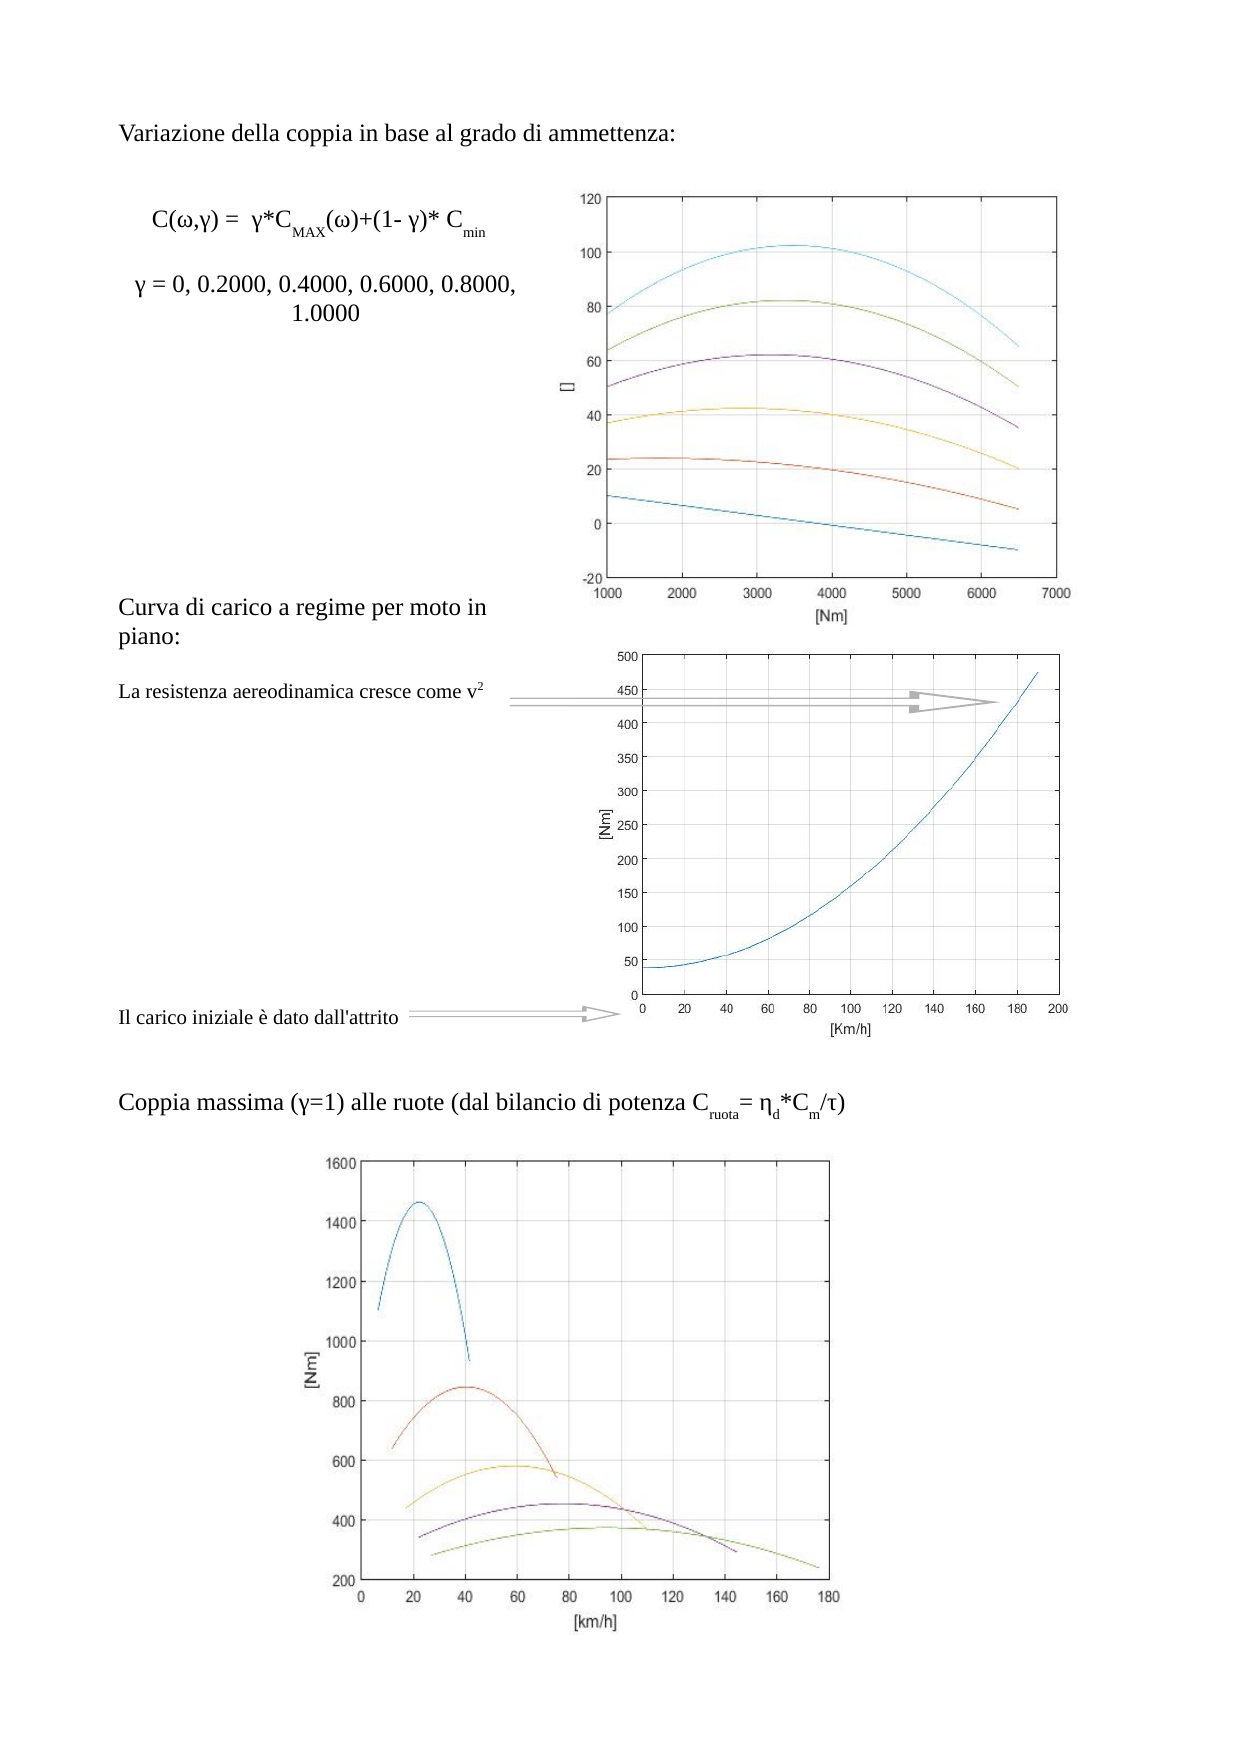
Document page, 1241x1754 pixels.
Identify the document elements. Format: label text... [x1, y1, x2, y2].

text Curva di carico a regime per moto in piano: [118, 592, 573, 679]
text Il carico iniziale è dato dall'attrito [118, 1005, 573, 1029]
picture [573, 695, 978, 710]
text [1109, 592, 1122, 679]
text C(ω,γ) = γ*CMAX(ω)+(1- γ)* Cmin [118, 204, 532, 240]
text La resistenza aereodinamica cresce come v2 [118, 679, 573, 703]
text γ = 0, 0.2000, 0.4000, 0.6000, 0.8000, 1.0000 [118, 269, 532, 327]
text Coppia massima (γ=1) alle ruote (dal bilancio di potenza Cruota= ηd*Cm/τ) [118, 1087, 1122, 1122]
text Variazione della coppia in base al grado di ammettenza: [118, 118, 1122, 147]
picture [283, 1125, 886, 1635]
picture [532, 163, 1111, 1039]
picture [573, 1009, 610, 1019]
